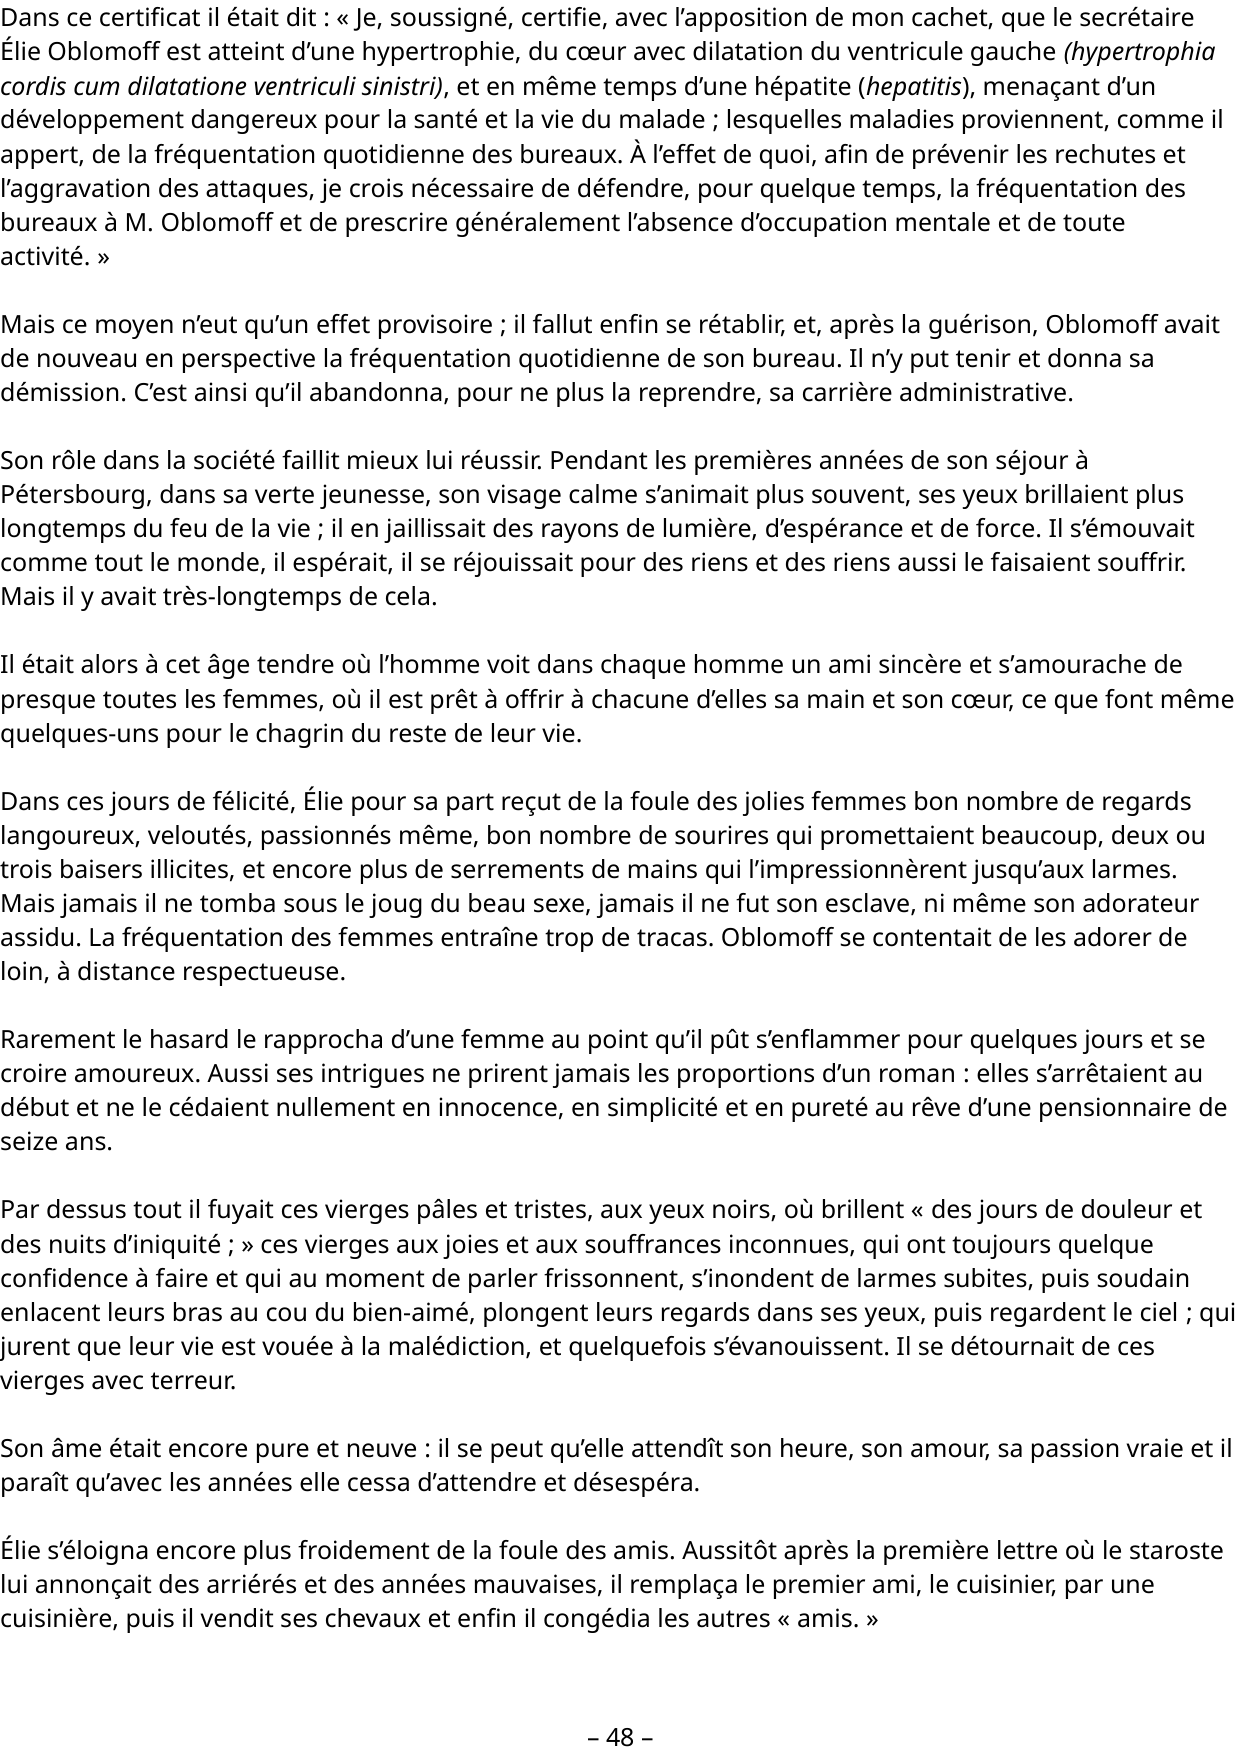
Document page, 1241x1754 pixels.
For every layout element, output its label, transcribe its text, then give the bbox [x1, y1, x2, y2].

text Il était alors à cet âge tendre où l’homme voit dans chaque homme un ami sincère et s’amourache de presque toutes les femmes, où il est prêt à offrir à chacune d’elles sa main et son cœur, ce que font même quelques-uns pour le chagrin du reste de leur vie. [0, 647, 1240, 749]
text Mais ce moyen n’eut qu’un effet provisoire ; il fallut enfin se rétablir, et, après la guérison, Oblomoff avait de nouveau en perspective la fréquentation quotidienne de son bureau. Il n’y put tenir et donna sa démission. C’est ainsi qu’il abandonna, pour ne plus la reprendre, sa carrière administrative. [0, 307, 1240, 409]
text Son âme était encore pure et neuve : il se peut qu’elle attendît son heure, son amour, sa passion vraie et il paraît qu’avec les années elle cessa d’attendre et désespéra. [0, 1431, 1240, 1499]
text Dans ce certificat il était dit : « Je, soussigné, certifie, avec l’apposition de mon cachet, que le secrétaire Élie Oblomoff est atteint d’une hypertrophie, du cœur avec dilatation du ventricule gauche (hypertrophia cordis cum dilatatione ventriculi sinistri), et en même temps d’une hépatite (hepatitis), menaçant d’un développement dangereux pour la santé et la vie du malade ; lesquelles maladies proviennent, comme il appert, de la fréquentation quotidienne des bureaux. À l’effet de quoi, afin de prévenir les rechutes et l’aggravation des attaques, je crois nécessaire de défendre, pour quelque temps, la fréquentation des bureaux à M. Oblomoff et de prescrire généralement l’absence d’occupation mentale et de toute activité. » [0, 0, 1240, 272]
text Dans ces jours de félicité, Élie pour sa part reçut de la foule des jolies femmes bon nombre de regards langoureux, veloutés, passionnés même, bon nombre de sourires qui promettaient beaucoup, deux ou trois baisers illicites, et encore plus de serrements de mains qui l’impressionnèrent jusqu’aux larmes. Mais jamais il ne tomba sous le joug du beau sexe, jamais il ne fut son esclave, ni même son adorateur assidu. La fréquentation des femmes entraîne trop de tracas. Oblomoff se contentait de les adorer de loin, à distance respectueuse. [0, 783, 1240, 988]
text Par dessus tout il fuyait ces vierges pâles et tristes, aux yeux noirs, où brillent « des jours de douleur et des nuits d’iniquité ; » ces vierges aux joies et aux souffrances inconnues, qui ont toujours quelque confidence à faire et qui au moment de parler frissonnent, s’inondent de larmes subites, puis soudain enlacent leurs bras au cou du bien-aimé, plongent leurs regards dans ses yeux, puis regardent le ciel ; qui jurent que leur vie est vouée à la malédiction, et quelquefois s’évanouissent. Il se détournait de ces vierges avec terreur. [0, 1192, 1240, 1397]
text Rarement le hasard le rapprocha d’une femme au point qu’il pût s’enflammer pour quelques jours et se croire amoureux. Aussi ses intrigues ne prirent jamais les proportions d’un roman : elles s’arrêtaient au début et ne le cédaient nullement en innocence, en simplicité et en pureté au rêve d’une pensionnaire de seize ans. [0, 1022, 1240, 1158]
text Élie s’éloigna encore plus froidement de la foule des amis. Aussitôt après la première lettre où le staroste lui annonçait des arriérés et des années mauvaises, il remplaça le premier ami, le cuisinier, par une cuisinière, puis il vendit ses chevaux et enfin il congédia les autres « amis. » [0, 1533, 1240, 1635]
text Son rôle dans la société faillit mieux lui réussir. Pendant les premières années de son séjour à Pétersbourg, dans sa verte jeunesse, son visage calme s’animait plus souvent, ses yeux brillaient plus longtemps du feu de la vie ; il en jaillissait des rayons de lumière, d’espérance et de force. Il s’émouvait comme tout le monde, il espérait, il se réjouissait pour des riens et des riens aussi le faisaient souffrir. Mais il y avait très-longtemps de cela. [0, 443, 1240, 613]
